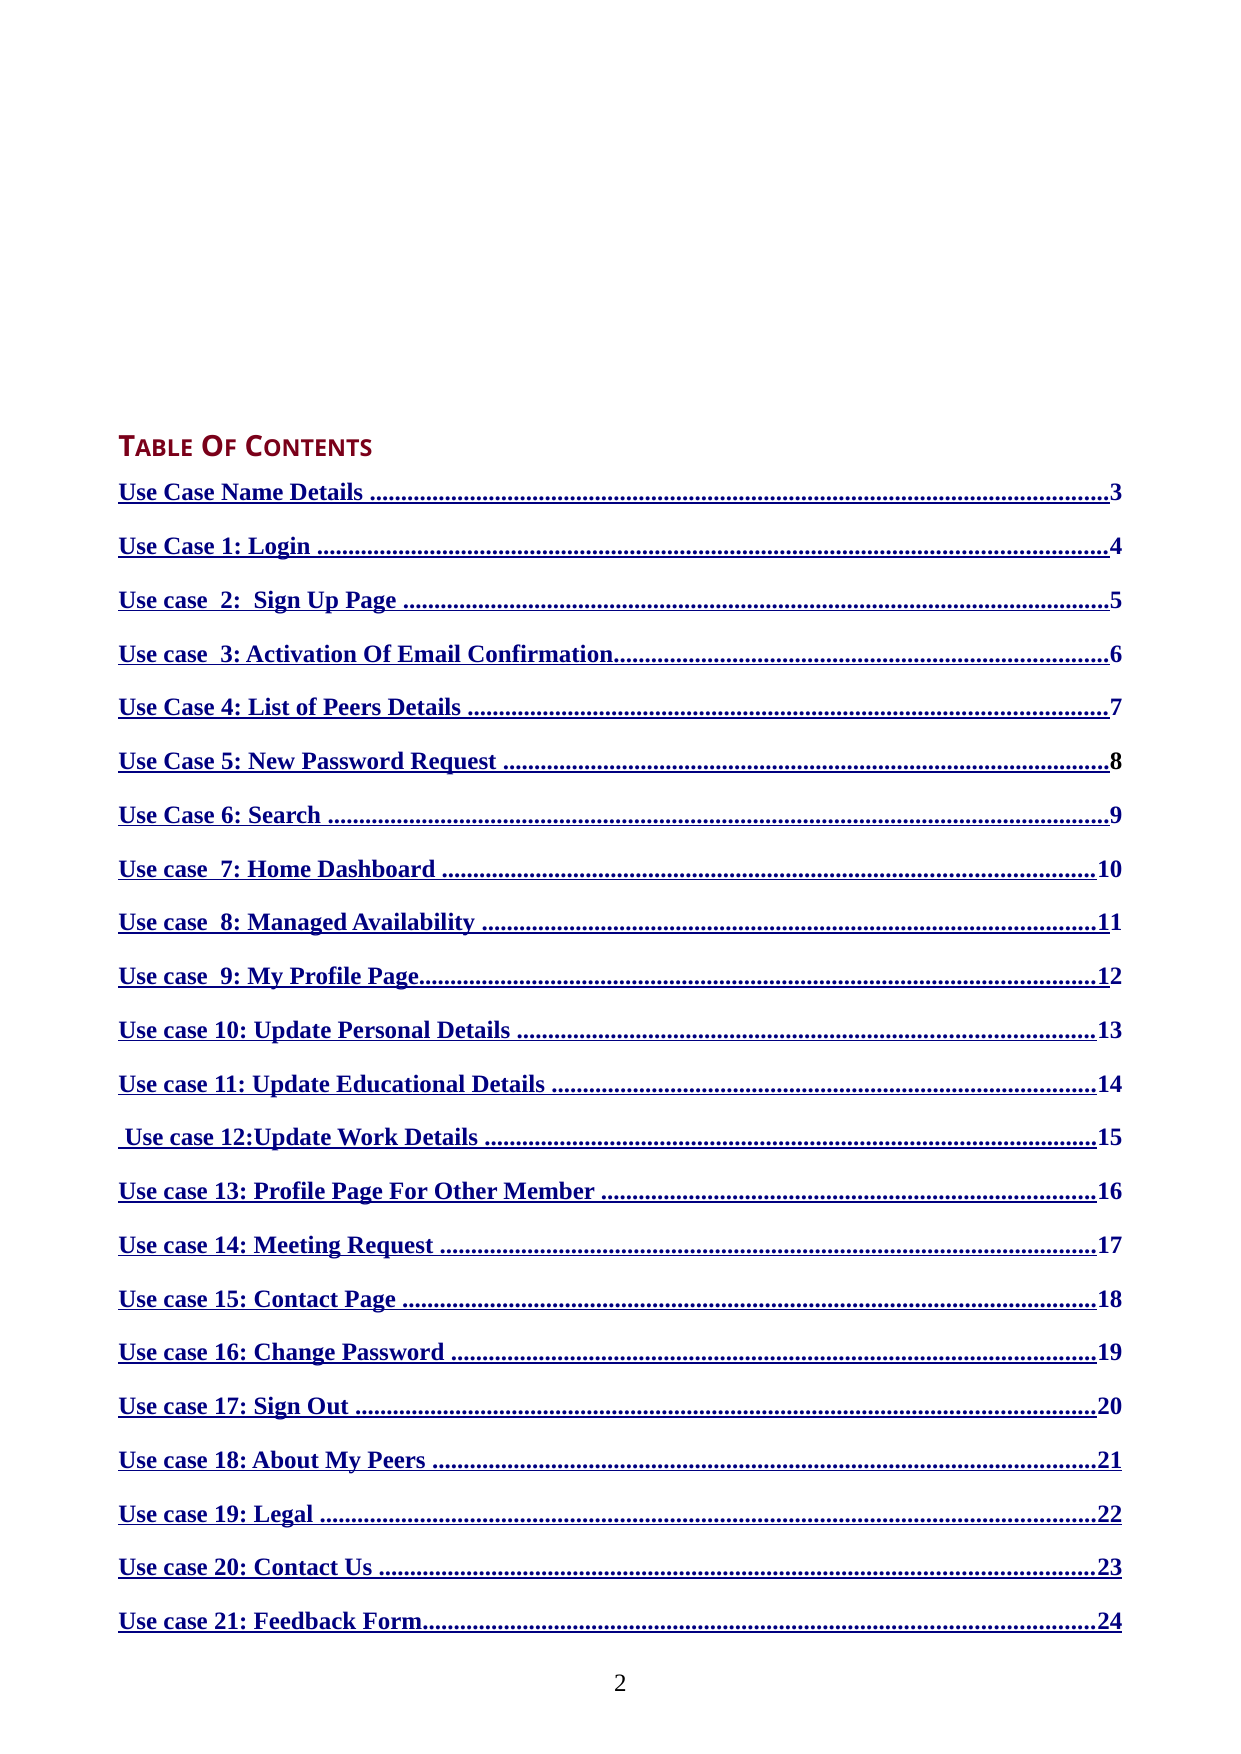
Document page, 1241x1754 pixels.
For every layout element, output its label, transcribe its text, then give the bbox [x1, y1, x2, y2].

text Use case 9: My Profile Page 12 [118, 961, 1122, 990]
text Use Case Name Details 3 [118, 477, 1122, 506]
text Use Case 4: List of Peers Details 7 [118, 692, 1122, 721]
text Use Case 1: Login 4 [118, 531, 1122, 560]
text Use case 8: Managed Availability 11 [118, 907, 1122, 936]
text Use case 19: Legal 22 [118, 1499, 1122, 1524]
text Table Of Contents [118, 425, 1122, 465]
text Use Case 5: New Password Request 8 [118, 746, 1122, 775]
text Use case 15: Contact Page 18 [118, 1284, 1122, 1312]
text Use case 7: Home Dashboard 10 [118, 854, 1122, 882]
text Use case 20: Contact Us 23 [118, 1552, 1122, 1577]
text Use case 21: Feedback Form 24 [118, 1606, 1122, 1631]
text Use case 13: Profile Page For Other Member 16 [118, 1176, 1122, 1205]
text Use case 3: Activation Of Email Confirmation 6 [118, 639, 1122, 667]
text Use case 16: Change Password 19 [118, 1337, 1122, 1366]
text Use case 12:Update Work Details 15 [118, 1122, 1122, 1151]
text Use case 10: Update Personal Details 13 [118, 1015, 1122, 1044]
text Use case 18: About My Peers 21 [118, 1445, 1122, 1470]
text Use case 14: Meeting Request 17 [118, 1230, 1122, 1259]
text Use case 11: Update Educational Details 14 [118, 1069, 1122, 1097]
text Use Case 6: Search 9 [118, 800, 1122, 829]
text Use case 2: Sign Up Page 5 [118, 585, 1122, 614]
text Use case 17: Sign Out 20 [118, 1391, 1122, 1420]
